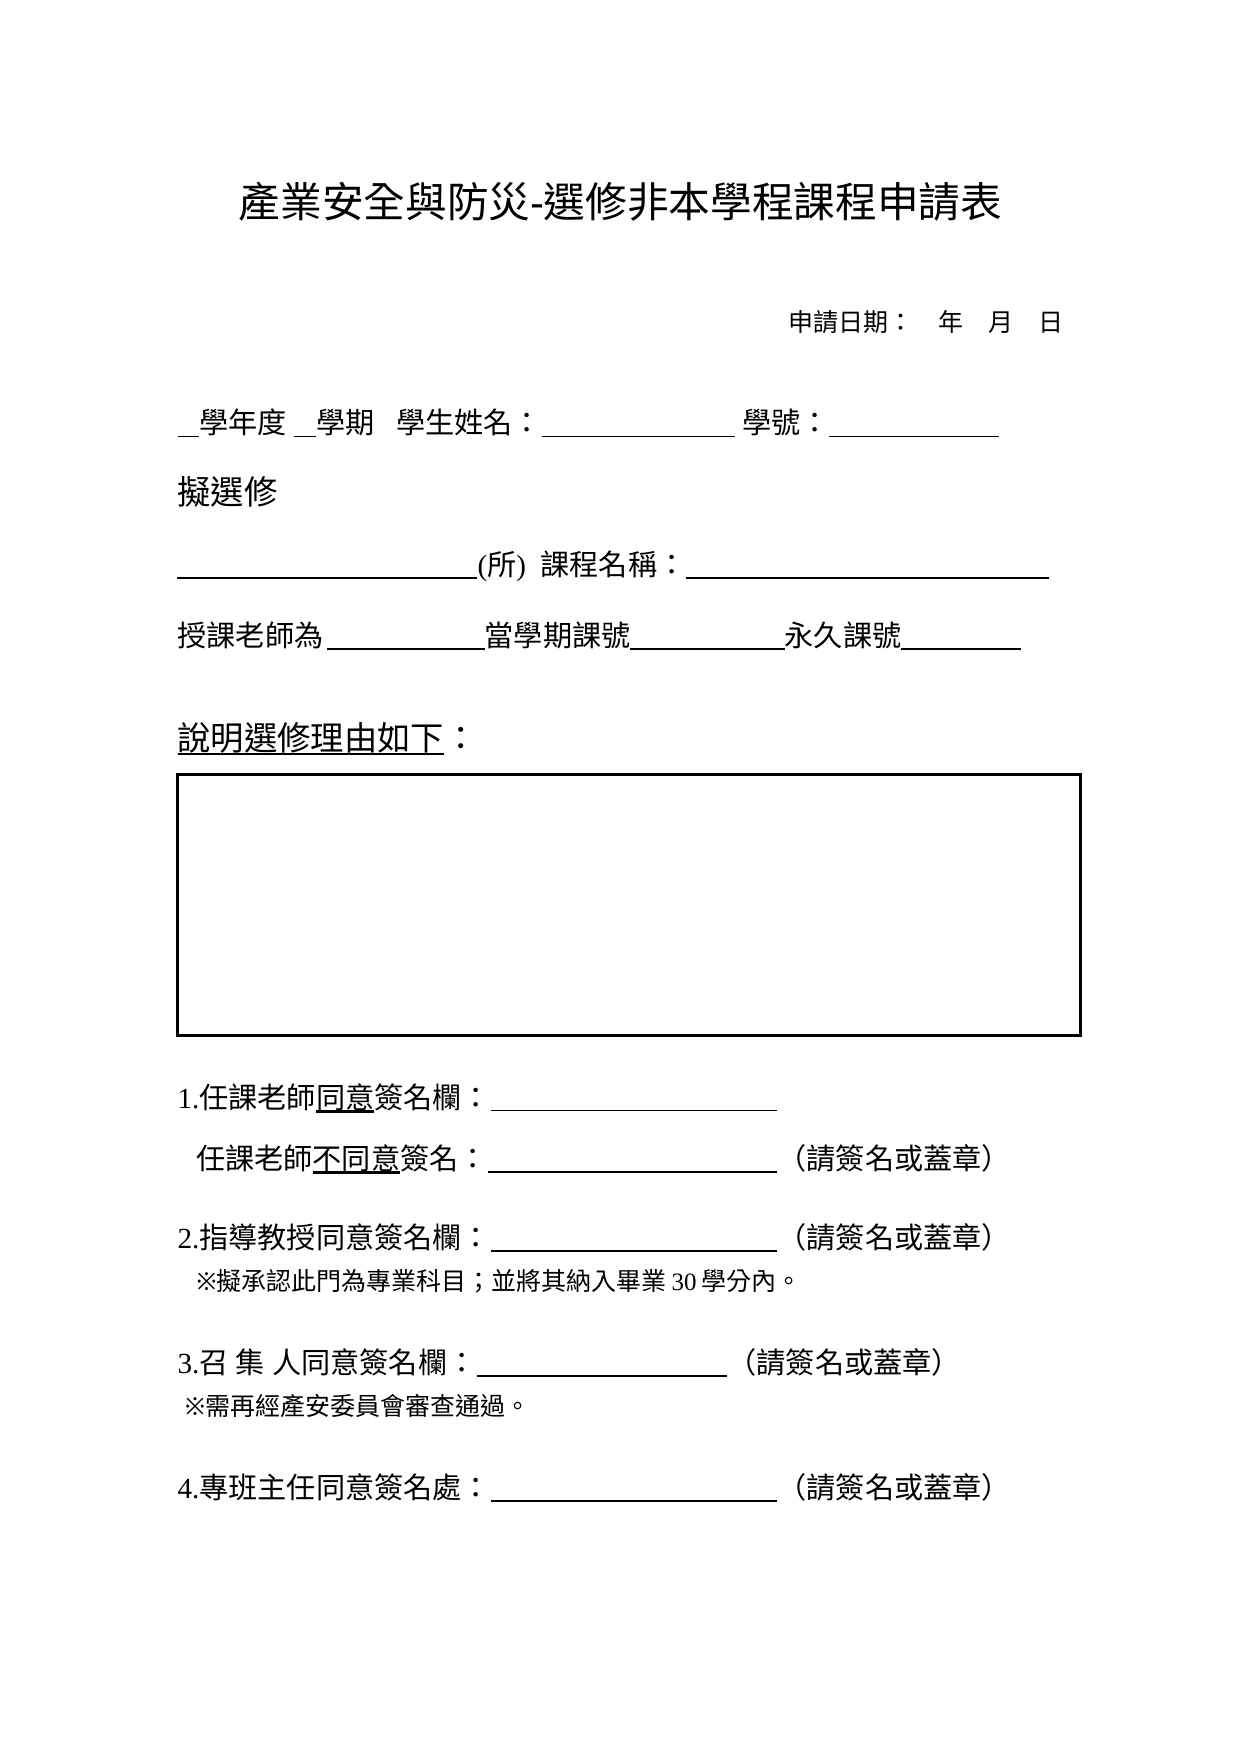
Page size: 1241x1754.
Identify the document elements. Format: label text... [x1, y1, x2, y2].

text 2.指導教授同意簽名欄： （請簽名或蓋章） [177, 1215, 1063, 1257]
text 任課老師不同意簽名： （請簽名或蓋章） [177, 1135, 1063, 1177]
text ※擬承認此門為專業科目；並將其納入畢業30學分內。 [196, 1257, 1063, 1298]
text 4.專班主任同意簽名處： （請簽名或蓋章） [177, 1465, 1063, 1507]
text (所) 課程名稱： [177, 519, 1063, 590]
text 申請日期： 年 月 日 [177, 302, 1063, 340]
table_header [179, 776, 1079, 1033]
text 學年度 學期 學生姓名： 學號： [177, 377, 1063, 448]
text 說明選修理由如下： [177, 698, 1063, 773]
text 1.任課老師同意簽名欄： [177, 1074, 1063, 1116]
text 擬選修 [177, 448, 1063, 519]
text 3.召 集 人同意簽名欄： （請簽名或蓋章） [177, 1340, 1063, 1382]
text 授課老師為 當學期課號 永久課號 [177, 590, 1063, 661]
text 產業安全與防災-選修非本學程課程申請表 [177, 177, 1063, 227]
text ※需再經產安委員會審查通過。 [177, 1382, 1063, 1423]
